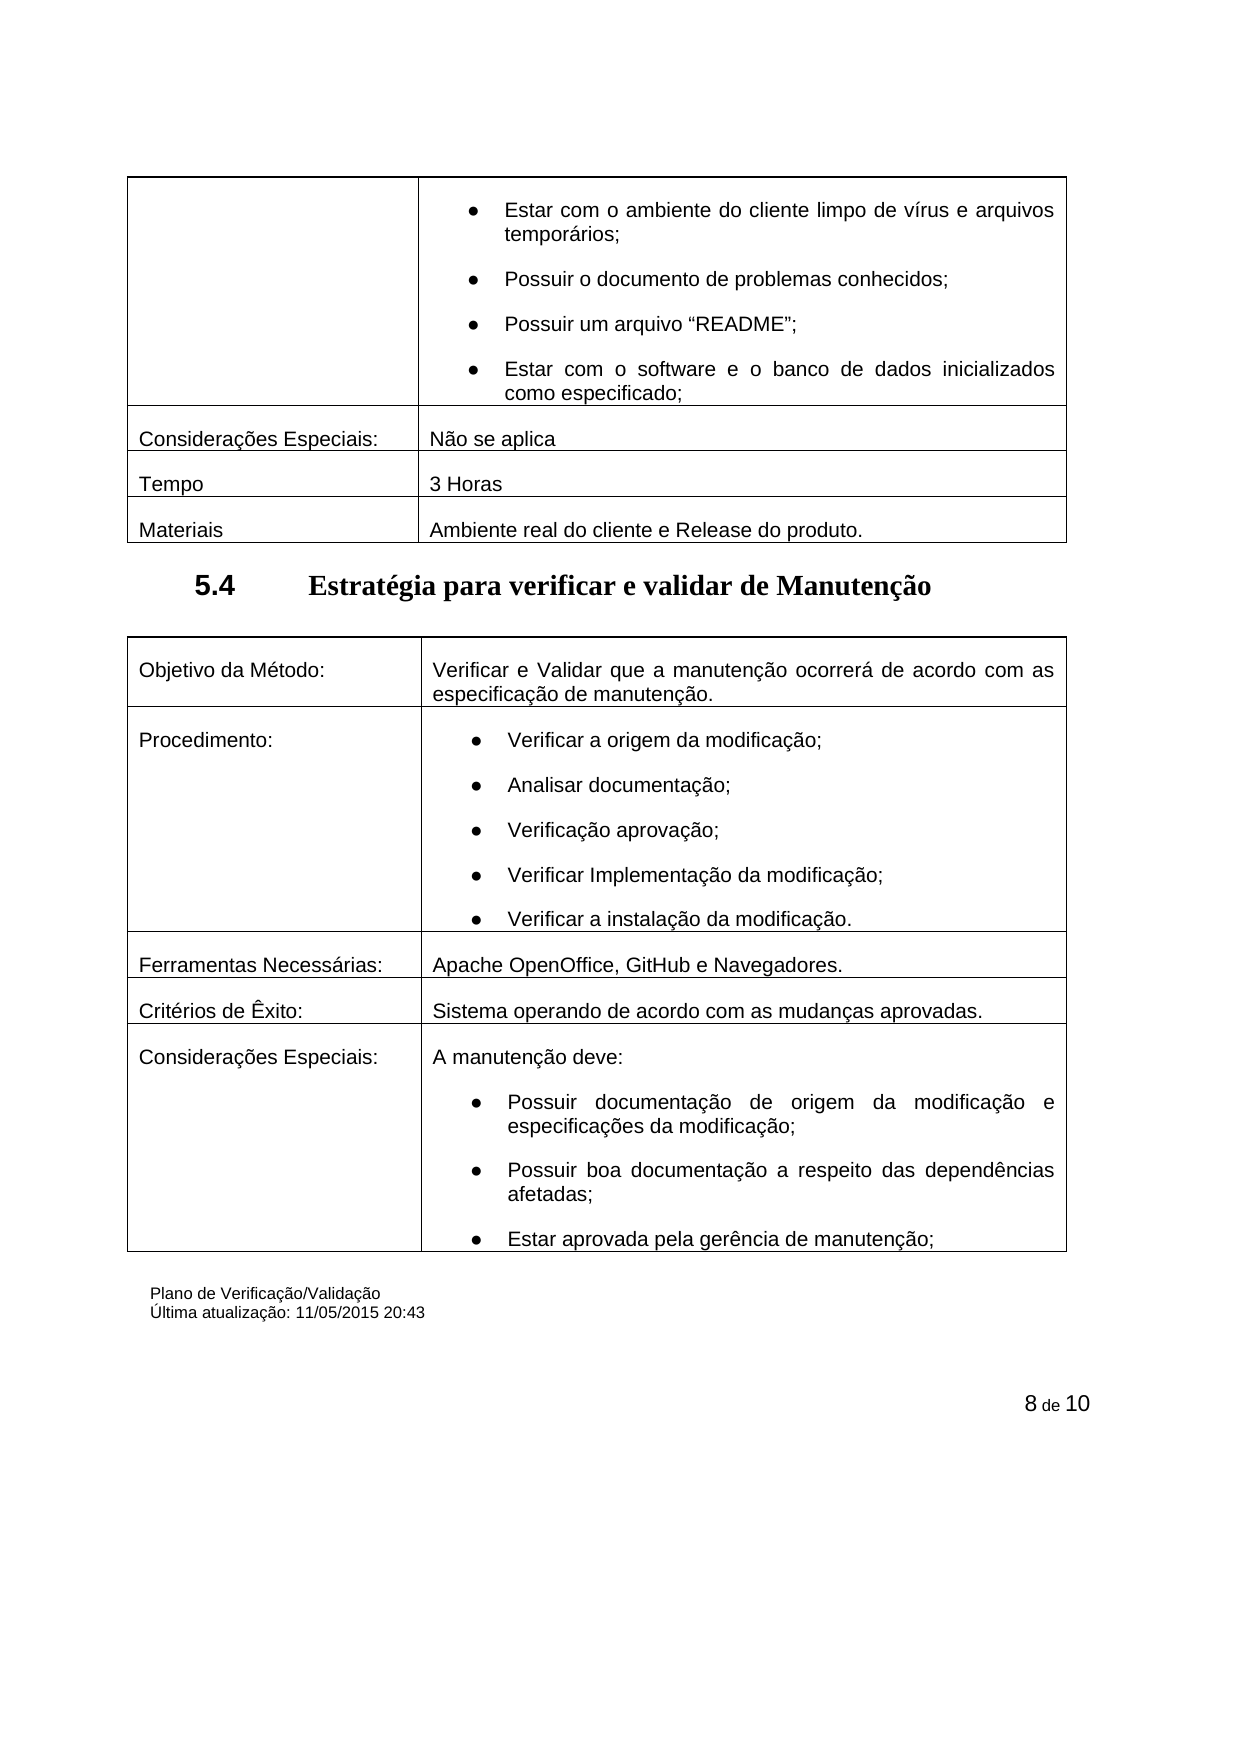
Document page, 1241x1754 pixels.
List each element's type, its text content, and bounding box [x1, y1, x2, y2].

table_cell Materiais [128, 497, 418, 542]
table_cell Tempo [128, 451, 418, 496]
table_cell Critérios de Êxito: [128, 978, 421, 1023]
table_cell 3 Horas [419, 451, 1066, 496]
table_cell Considerações Especiais: [128, 1024, 421, 1251]
table_cell Sistema operando de acordo com as mudanças aprovadas. [422, 978, 1066, 1023]
table_cell A Instalação deve: Possuir todas dependências para que o sistema opere corretamente no ambiente do cliente; Possuir parâmetros de dependências configurados; Possuir uma release limpa para instalação; Estar com todos os softwares de debug e testes eliminados; Instalar o Software correspondente a V&V; Possuir um software que foram realizados todos os devidos testes; Estar com o ambiente do cliente limpo de vírus e arquivos temporários; Possuir o documento de problemas conhecidos; Possuir um arquivo “README”; Estar com o software e o banco de dados inicializados como especificado; [419, 178, 1066, 404]
table_cell Apache OpenOffice, GitHub e Navegadores. [422, 932, 1066, 977]
table_cell Procedimento: [128, 707, 421, 931]
table_cell Ferramentas Necessárias: [128, 932, 421, 977]
table_cell A manutenção deve: Possuir documentação de origem da modificação e especificações da modificação; Possuir boa documentação a respeito das dependências afetadas; Estar aprovada pela gerência de manutenção; Possuir o documento de CheckList de Código Fonte; Possuir o documento de CheckList de instalação; [422, 1024, 1066, 1251]
table_header Verificar e Validar que a manutenção ocorrerá de acordo com as especificação de manutenção. [422, 638, 1066, 706]
table_cell [128, 178, 418, 404]
table_cell Ambiente real do cliente e Release do produto. [419, 497, 1066, 542]
table_cell Não se aplica [419, 406, 1066, 450]
table_cell Verificar a origem da modificação; Analisar documentação; Verificação aprovação; Verificar Implementação da modificação; Verificar a instalação da modificação. [422, 707, 1066, 931]
subtitle Estratégia para verificar e validar de Manutenção [194, 568, 1090, 602]
table_cell Considerações Especiais: [128, 406, 418, 450]
table_header Objetivo da Método: [128, 638, 421, 706]
